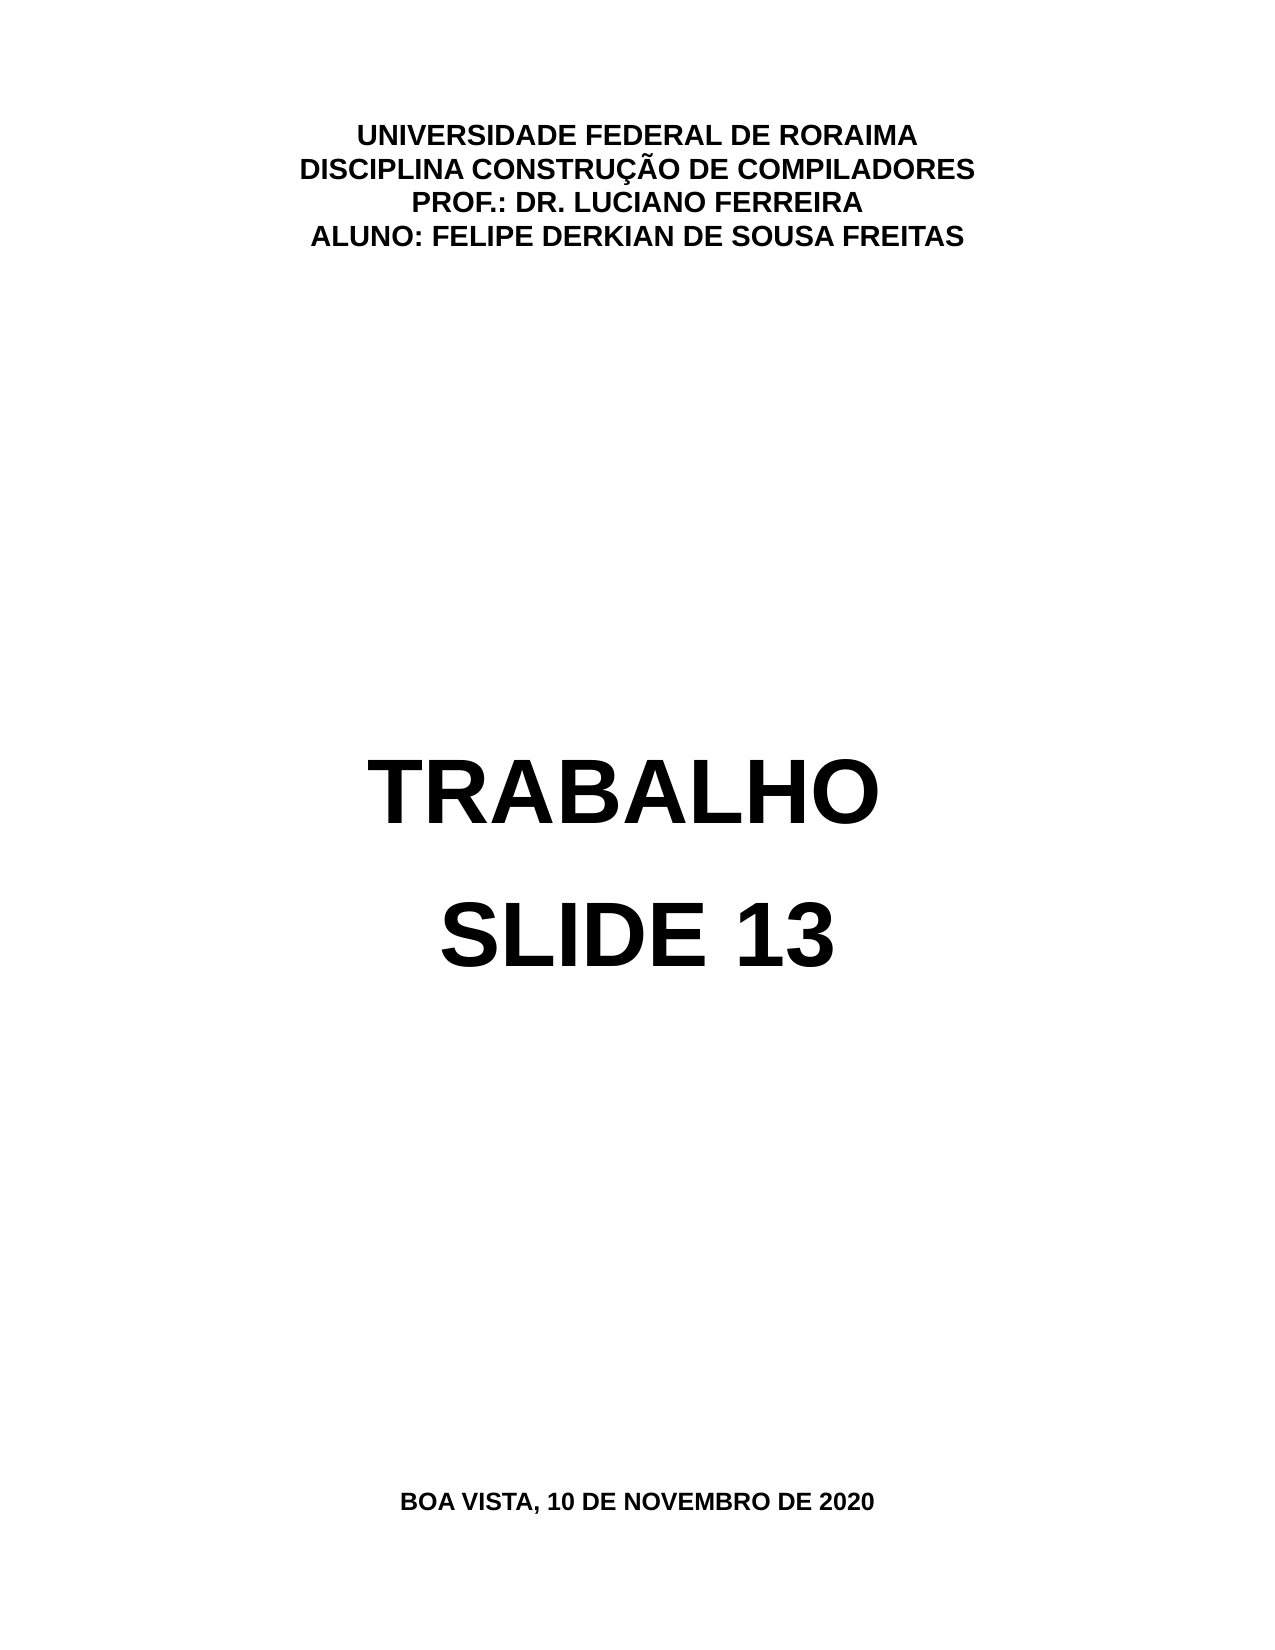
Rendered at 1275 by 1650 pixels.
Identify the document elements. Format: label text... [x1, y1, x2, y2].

title TRABALHO [118, 737, 1157, 843]
text UNIVERSIDADE FEDERAL DE RORAIMA [118, 118, 1157, 152]
text ALUNO: FELIPE DERKIAN DE SOUSA FREITAS [118, 219, 1157, 252]
text PROF.: DR. LUCIANO FERREIRA [118, 185, 1157, 219]
text DISCIPLINA CONSTRUÇÃO DE COMPILADORES [118, 152, 1157, 185]
title SLIDE 13 [118, 880, 1157, 986]
text BOA VISTA, 10 DE NOVEMBRO DE 2020 [118, 1487, 1157, 1516]
